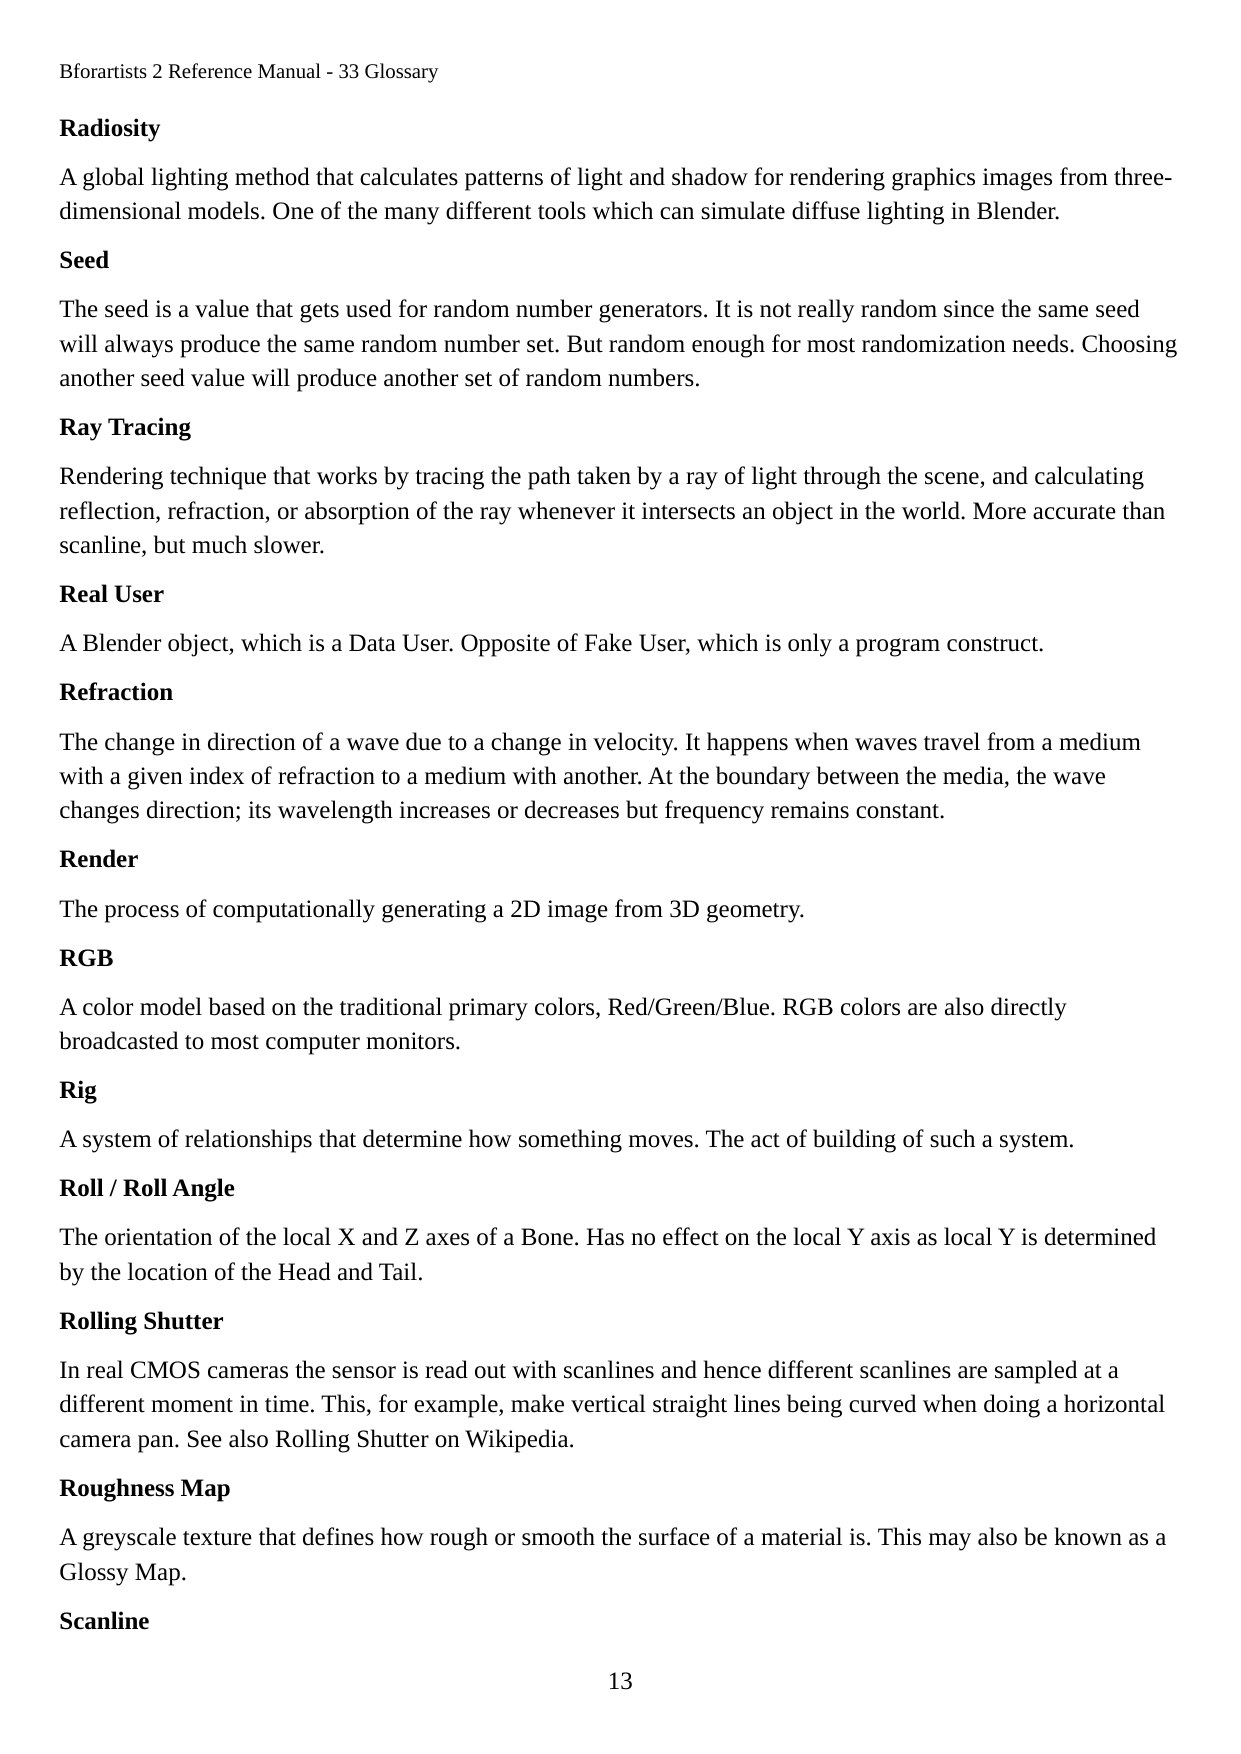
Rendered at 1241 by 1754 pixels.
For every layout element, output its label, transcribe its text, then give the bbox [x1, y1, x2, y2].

text A Blender object, which is a Data User. Opposite of Fake User, which is only a program construct. [59, 628, 1181, 657]
text Scanline [59, 1606, 1181, 1634]
text Render [59, 844, 1181, 873]
text Roll / Roll Angle [59, 1173, 1181, 1202]
text RGB [59, 943, 1181, 971]
text Seed [59, 245, 1181, 274]
text Roughness Map [59, 1473, 1181, 1502]
text A system of relationships that determine how something moves. The act of building of such a system. [59, 1124, 1181, 1153]
text The process of computationally generating a 2D image from 3D geometry. [59, 894, 1181, 922]
text Refraction [59, 677, 1181, 706]
text A color model based on the traditional primary colors, Red/Green/Blue. RGB colors are also directly broadcasted to most computer monitors. [59, 992, 1181, 1055]
text Rendering technique that works by tracing the path taken by a ray of light through the scene, and calculating reflection, refraction, or absorption of the ray whenever it intersects an object in the world. More accurate than scanline, but much slower. [59, 461, 1181, 559]
text Radiosity [59, 113, 1181, 141]
text The change in direction of a wave due to a change in velocity. It happens when waves travel from a medium with a given index of refraction to a medium with another. At the boundary between the media, the wave changes direction; its wavelength increases or decreases but frequency remains constant. [59, 727, 1181, 824]
text The orientation of the local X and Z axes of a Bone. Has no effect on the local Y axis as local Y is determined by the location of the Head and Tail. [59, 1222, 1181, 1286]
text Ray Tracing [59, 412, 1181, 441]
text The seed is a value that gets used for random number generators. It is not really random since the same seed will always produce the same random number set. But random enough for most randomization needs. Choosing another seed value will produce another set of random numbers. [59, 294, 1181, 392]
text Rolling Shutter [59, 1306, 1181, 1335]
text In real CMOS cameras the sensor is read out with scanlines and hence different scanlines are sampled at a different moment in time. This, for example, make vertical straight lines being curved when doing a horizontal camera pan. See also Rolling Shutter on Wikipedia. [59, 1355, 1181, 1453]
text Real User [59, 579, 1181, 608]
text Rig [59, 1075, 1181, 1104]
text A greyscale texture that defines how rough or smooth the surface of a material is. This may also be known as a Glossy Map. [59, 1522, 1181, 1585]
text A global lighting method that calculates patterns of light and shadow for rendering graphics images from three-dimensional models. One of the many different tools which can simulate diffuse lighting in Blender. [59, 162, 1181, 225]
